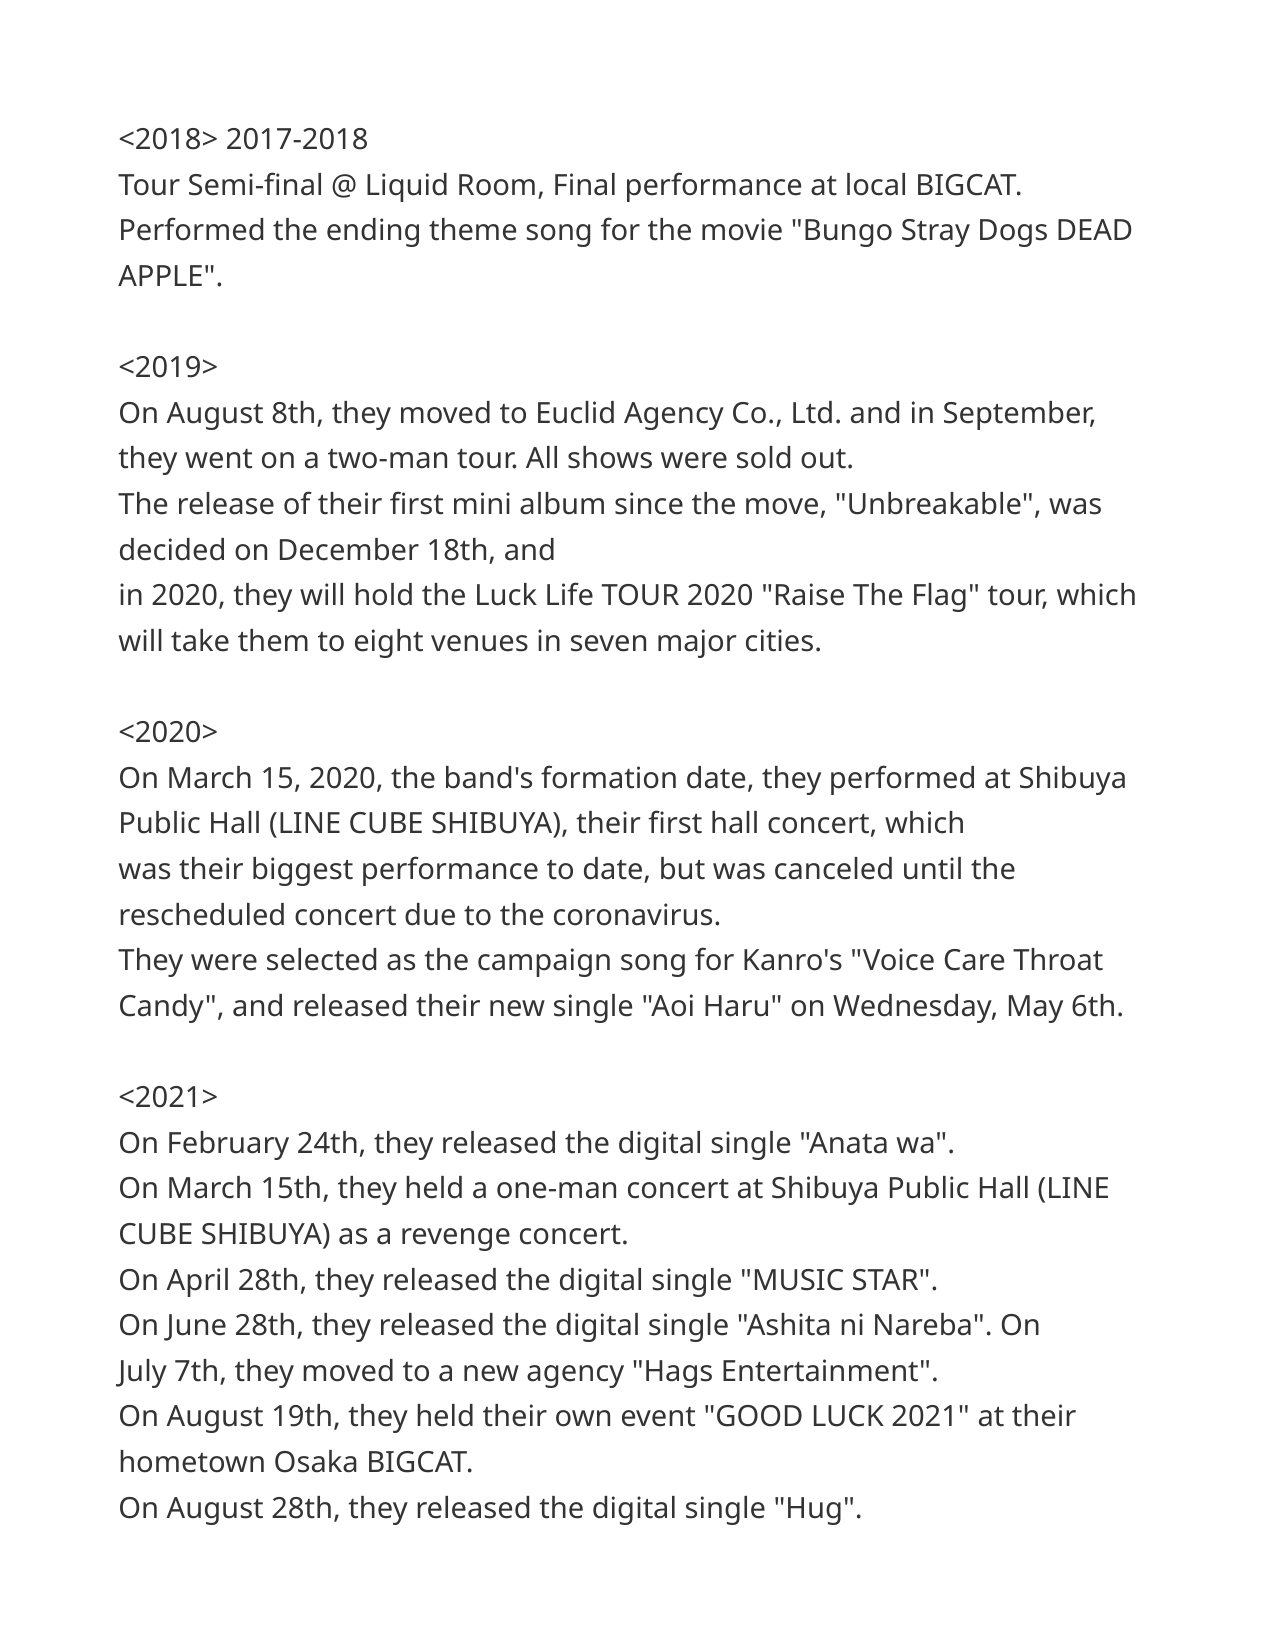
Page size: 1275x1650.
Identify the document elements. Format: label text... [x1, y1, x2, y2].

text <2020> On March 15, 2020, the band's formation date, they performed at Shibuya Public Hall (LINE CUBE SHIBUYA), their first hall concert, which was their biggest performance to date, but was canceled until the rescheduled concert due to the coronavirus. They were selected as the campaign song for Kanro's "Voice Care Throat Candy", and released their new single "Aoi Haru" on Wednesday, May 6th. [118, 711, 1157, 1025]
text <2018> 2017-2018 Tour Semi-final @ Liquid Room, Final performance at local BIGCAT. Performed the ending theme song for the movie "Bungo Stray Dogs DEAD APPLE". [118, 118, 1157, 295]
text <2021> On February 24th, they released the digital single "Anata wa". On March 15th, they held a one-man concert at Shibuya Public Hall (LINE CUBE SHIBUYA) as a revenge concert. On April 28th, they released the digital single "MUSIC STAR". On June 28th, they released the digital single "Ashita ni Nareba". On July 7th, they moved to a new agency "Hags Entertainment". On August 19th, they held their own event "GOOD LUCK 2021" at their hometown Osaka BIGCAT. On August 28th, they released the digital single "Hug". [118, 1076, 1157, 1527]
text <2019> On August 8th, they moved to Euclid Agency Co., Ltd. and in September, they went on a two-man tour. All shows were sold out. The release of their first mini album since the move, "Unbreakable", was decided on December 18th, and in 2020, they will hold the Luck Life TOUR 2020 "Raise The Flag" tour, which will take them to eight venues in seven major cities. [118, 346, 1157, 660]
